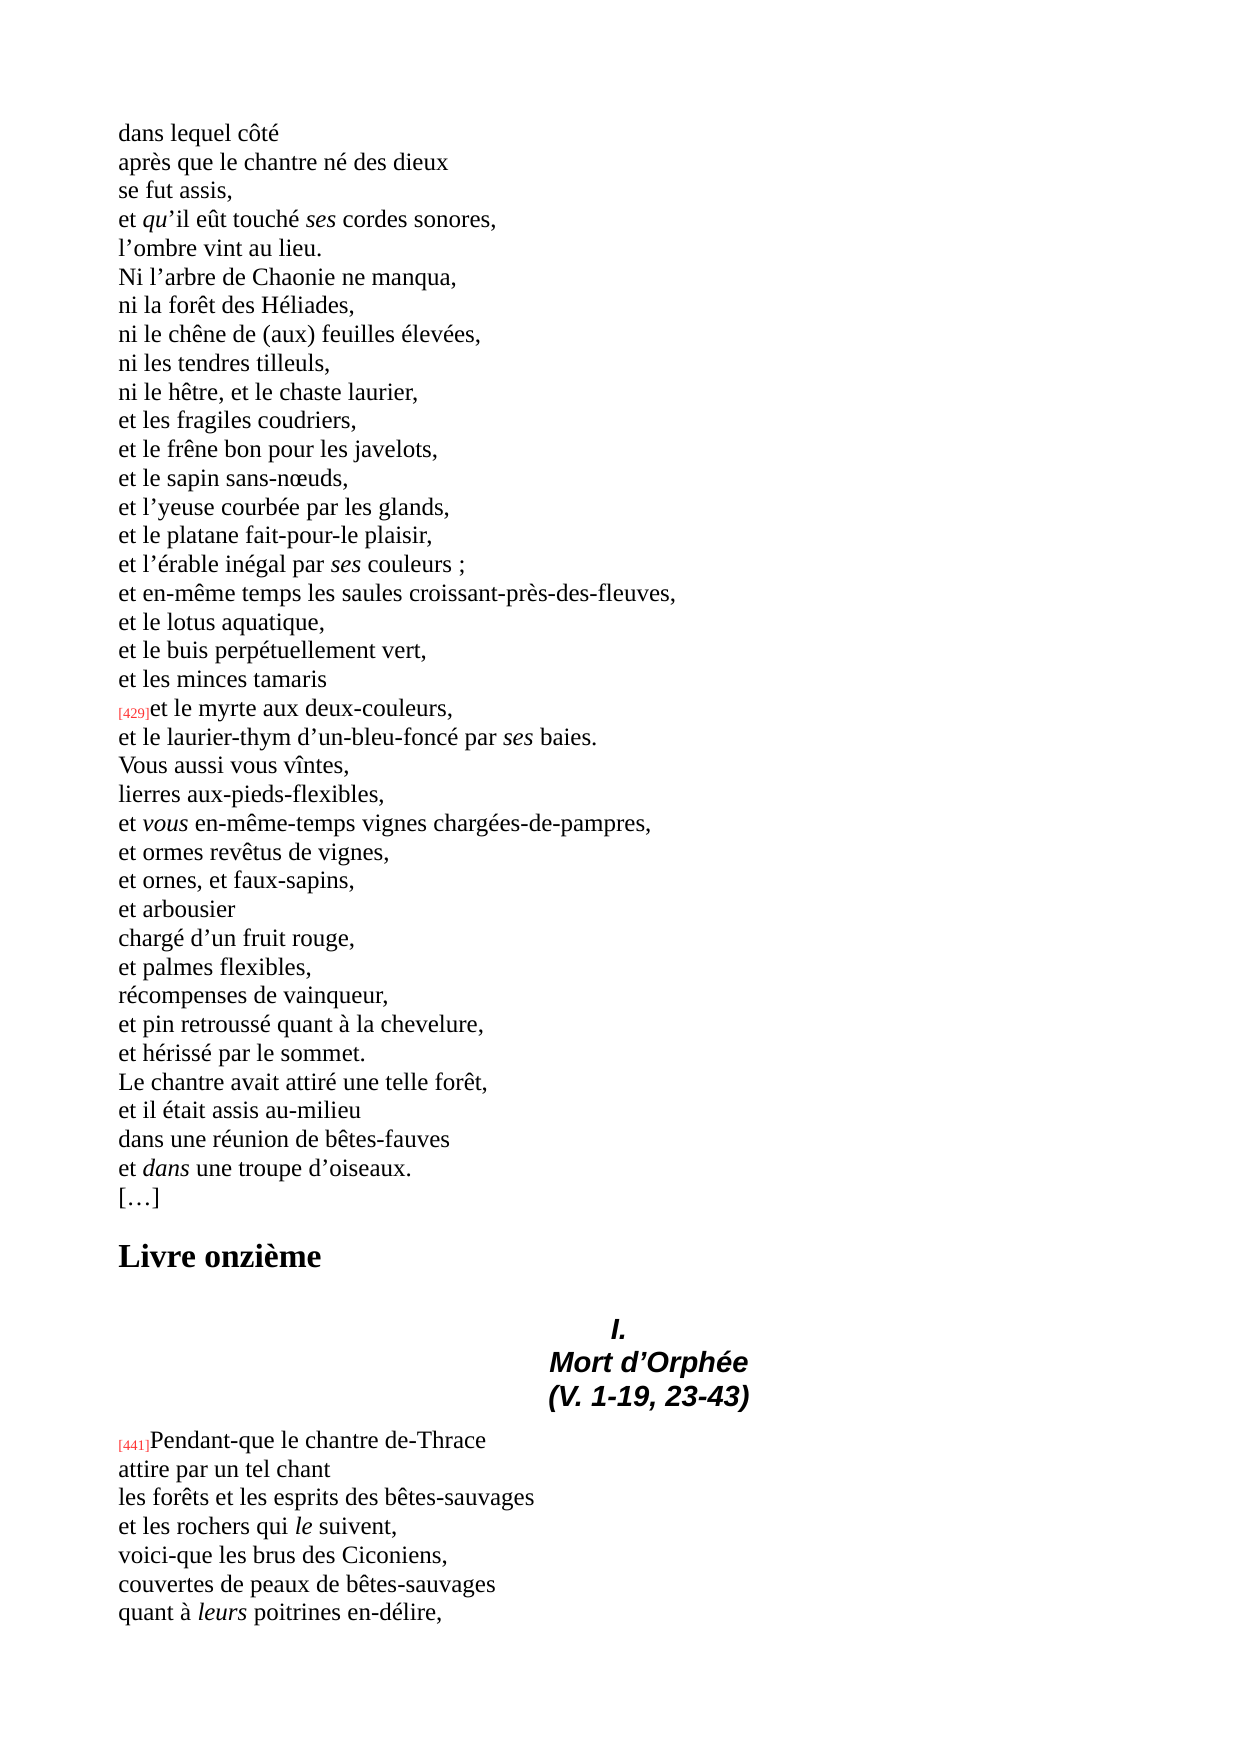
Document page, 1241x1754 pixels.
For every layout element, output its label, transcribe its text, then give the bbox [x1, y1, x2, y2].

text ni les tendres tilleuls, [118, 348, 1122, 377]
text et les rochers qui le suivent, [118, 1511, 1122, 1540]
text et hérissé par le sommet. [118, 1038, 1122, 1067]
text et dans une troupe d’oiseaux. [118, 1153, 1122, 1182]
text et le laurier-thym d’un-bleu-foncé par ses baies. [118, 722, 1122, 751]
text et l’yeuse courbée par les glands, [118, 492, 1122, 521]
text ni le chêne de (aux) feuilles élevées, [118, 319, 1122, 348]
text et ornes, et faux-sapins, [118, 866, 1122, 894]
text et vous en-même-temps vignes chargées-de-pampres, [118, 808, 1122, 837]
text Vous aussi vous vîntes, [118, 751, 1122, 779]
text et palmes flexibles, [118, 952, 1122, 981]
text dans une réunion de bêtes-fauves [118, 1124, 1122, 1153]
text [429]et le myrte aux deux-couleurs, [118, 693, 1122, 722]
text l’ombre vint au lieu. [118, 233, 1122, 262]
text attire par un tel chant [118, 1454, 1122, 1482]
text et le frêne bon pour les javelots, [118, 434, 1122, 463]
text chargé d’un fruit rouge, [118, 923, 1122, 952]
text Le chantre avait attiré une telle forêt, [118, 1067, 1122, 1096]
text et l’érable inégal par ses couleurs ; [118, 549, 1122, 578]
text et il était assis au-milieu [118, 1096, 1122, 1124]
subtitle I. Mort d’Orphée (V. 1-19, 23-43) [118, 1312, 1122, 1412]
text Ni l’arbre de Chaonie ne manqua, [118, 262, 1122, 291]
text et en-même temps les saules croissant-près-des-fleuves, [118, 578, 1122, 607]
text après que le chantre né des dieux [118, 147, 1122, 176]
text se fut assis, [118, 176, 1122, 204]
text et les fragiles coudriers, [118, 406, 1122, 434]
text ni le hêtre, et le chaste laurier, [118, 377, 1122, 406]
text et ormes revêtus de vignes, [118, 837, 1122, 866]
text et le sapin sans-nœuds, [118, 463, 1122, 492]
text et le buis perpétuellement vert, [118, 636, 1122, 664]
subtitle Livre onzième [118, 1236, 1122, 1274]
text et qu’il eût touché ses cordes sonores, [118, 204, 1122, 233]
text quant à leurs poitrines en-délire, [118, 1597, 1122, 1626]
text et pin retroussé quant à la chevelure, [118, 1009, 1122, 1038]
text ni la forêt des Héliades, [118, 291, 1122, 319]
text lierres aux-pieds-flexibles, [118, 779, 1122, 808]
text voici-que les brus des Ciconiens, [118, 1540, 1122, 1569]
text [441]Pendant-que le chantre de-Thrace [118, 1425, 1122, 1454]
text et le lotus aquatique, [118, 607, 1122, 636]
text […] [118, 1182, 1122, 1211]
text et le platane fait-pour-le plaisir, [118, 521, 1122, 549]
text couvertes de peaux de bêtes-sauvages [118, 1569, 1122, 1597]
text récompenses de vainqueur, [118, 981, 1122, 1009]
text dans lequel côté [118, 118, 1122, 147]
text et les minces tamaris [118, 664, 1122, 693]
text et arbousier [118, 894, 1122, 923]
text les forêts et les esprits des bêtes-sauvages [118, 1482, 1122, 1511]
